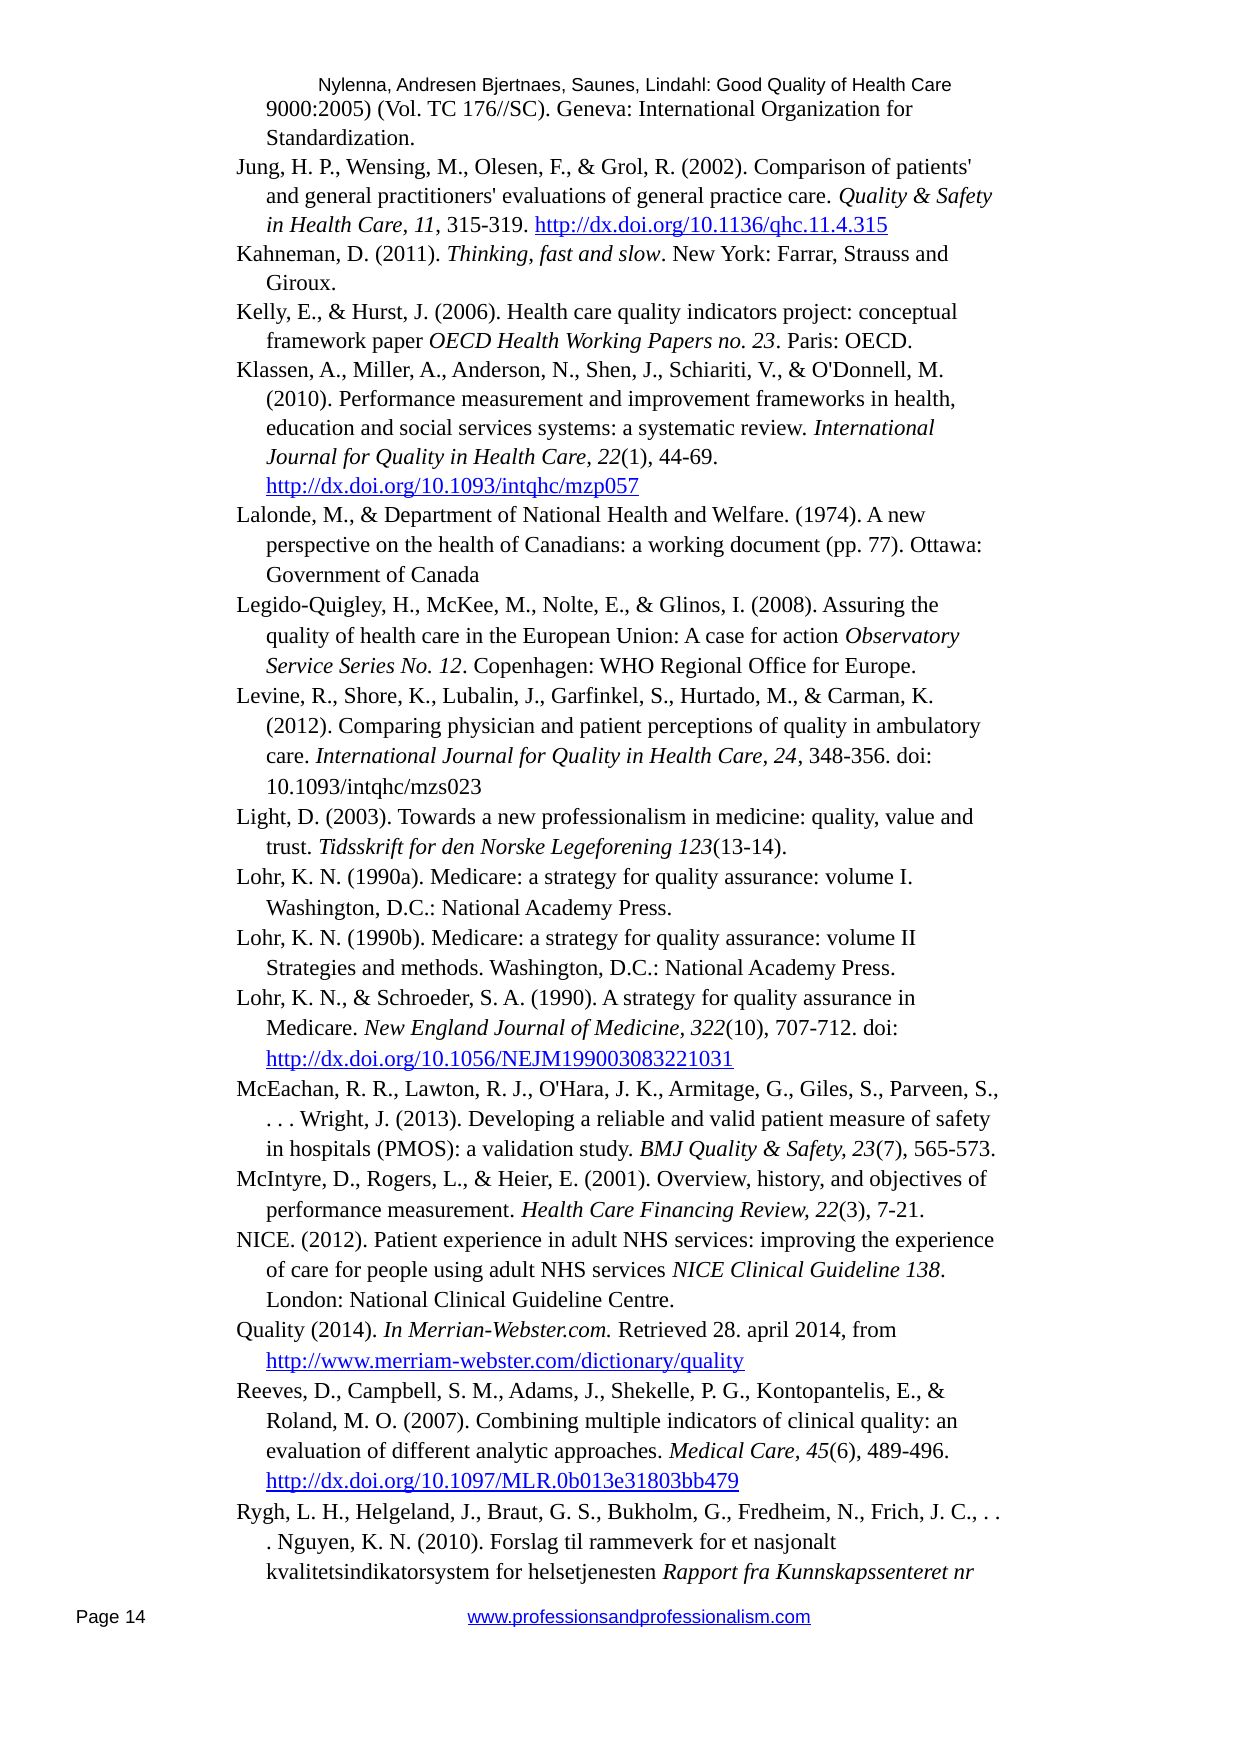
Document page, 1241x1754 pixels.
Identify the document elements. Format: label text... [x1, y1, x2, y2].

text Lohr, K. N., & Schroeder, S. A. (1990). A strategy for quality assurance in Medicare. New England Journal of Medicine, 322(10), 707-712. doi: http://dx.doi.org/10.1056/NEJM199003083221031 [236, 984, 1004, 1071]
text Lohr, K. N. (1990b). Medicare: a strategy for quality assurance: volume II Strategies and methods. Washington, D.C.: National Academy Press. [236, 924, 1004, 980]
text Kahneman, D. (2011). Thinking, fast and slow. New York: Farrar, Strauss and Giroux. [236, 240, 1004, 296]
text Lohr, K. N. (1990a). Medicare: a strategy for quality assurance: volume I. Washington, D.C.: National Academy Press. [236, 863, 1004, 920]
text Legido-Quigley, H., McKee, M., Nolte, E., & Glinos, I. (2008). Assuring the quality of health care in the European Union: A case for action Observatory Service Series No. 12. Copenhagen: WHO Regional Office for Europe. [236, 591, 1004, 678]
text Reeves, D., Campbell, S. M., Adams, J., Shekelle, P. G., Kontopantelis, E., & Roland, M. O. (2007). Combining multiple indicators of clinical quality: an evaluation of different analytic approaches. Medical Care, 45(6), 489-496. http://dx.doi.org/10.1097/MLR.0b013e31803bb479 [236, 1377, 1004, 1494]
text Levine, R., Shore, K., Lubalin, J., Garfinkel, S., Hurtado, M., & Carman, K. (2012). Comparing physician and patient perceptions of quality in ambulatory care. International Journal for Quality in Health Care, 24, 348-356. doi: 10.1093/intqhc/mzs023 [236, 682, 1004, 799]
text Klassen, A., Miller, A., Anderson, N., Shen, J., Schiariti, V., & O'Donnell, M. (2010). Performance measurement and improvement frameworks in health, education and social services systems: a systematic review. International Journal for Quality in Health Care, 22(1), 44-69. http://dx.doi.org/10.1093/intqhc/mzp057 [236, 356, 1004, 498]
text Jung, H. P., Wensing, M., Olesen, F., & Grol, R. (2002). Comparison of patients' and general practitioners' evaluations of general practice care. Quality & Safety in Health Care, 11, 315-319. http://dx.doi.org/10.1136/qhc.11.4.315 [236, 153, 1004, 238]
text McIntyre, D., Rogers, L., & Heier, E. (2001). Overview, history, and objectives of performance measurement. Health Care Financing Review, 22(3), 7-21. [236, 1165, 1004, 1222]
text Rygh, L. H., Helgeland, J., Braut, G. S., Bukholm, G., Fredheim, N., Frich, J. C., . . . Nguyen, K. N. (2010). Forslag til rammeverk for et nasjonalt kvalitetsindikatorsystem for helsetjenesten Rapport fra Kunnskapssenteret nr [236, 1498, 1004, 1584]
text Kelly, E., & Hurst, J. (2006). Health care quality indicators project: conceptual framework paper OECD Health Working Papers no. 23. Paris: OECD. [236, 298, 1004, 353]
text 9000:2005) (Vol. TC 176//SC). Geneva: International Organization for Standardization. [236, 95, 1004, 151]
text Quality (2014). In Merrian-Webster.com. Retrieved 28. april 2014, from http://www.merriam-webster.com/dictionary/quality [236, 1316, 1004, 1373]
text McEachan, R. R., Lawton, R. J., O'Hara, J. K., Armitage, G., Giles, S., Parveen, S., . . . Wright, J. (2013). Developing a reliable and valid patient measure of safety in hospitals (PMOS): a validation study. BMJ Quality & Safety, 23(7), 565-573. [236, 1075, 1004, 1162]
text NICE. (2012). Patient experience in adult NHS services: improving the experience of care for people using adult NHS services NICE Clinical Guideline 138. London: National Clinical Guideline Centre. [236, 1226, 1004, 1313]
text Lalonde, M., & Department of National Health and Welfare. (1974). A new perspective on the health of Canadians: a working document (pp. 77). Ottawa: Government of Canada [236, 501, 1004, 588]
text Light, D. (2003). Towards a new professionalism in medicine: quality, value and trust. Tidsskrift for den Norske Legeforening 123(13-14). [236, 803, 1004, 859]
